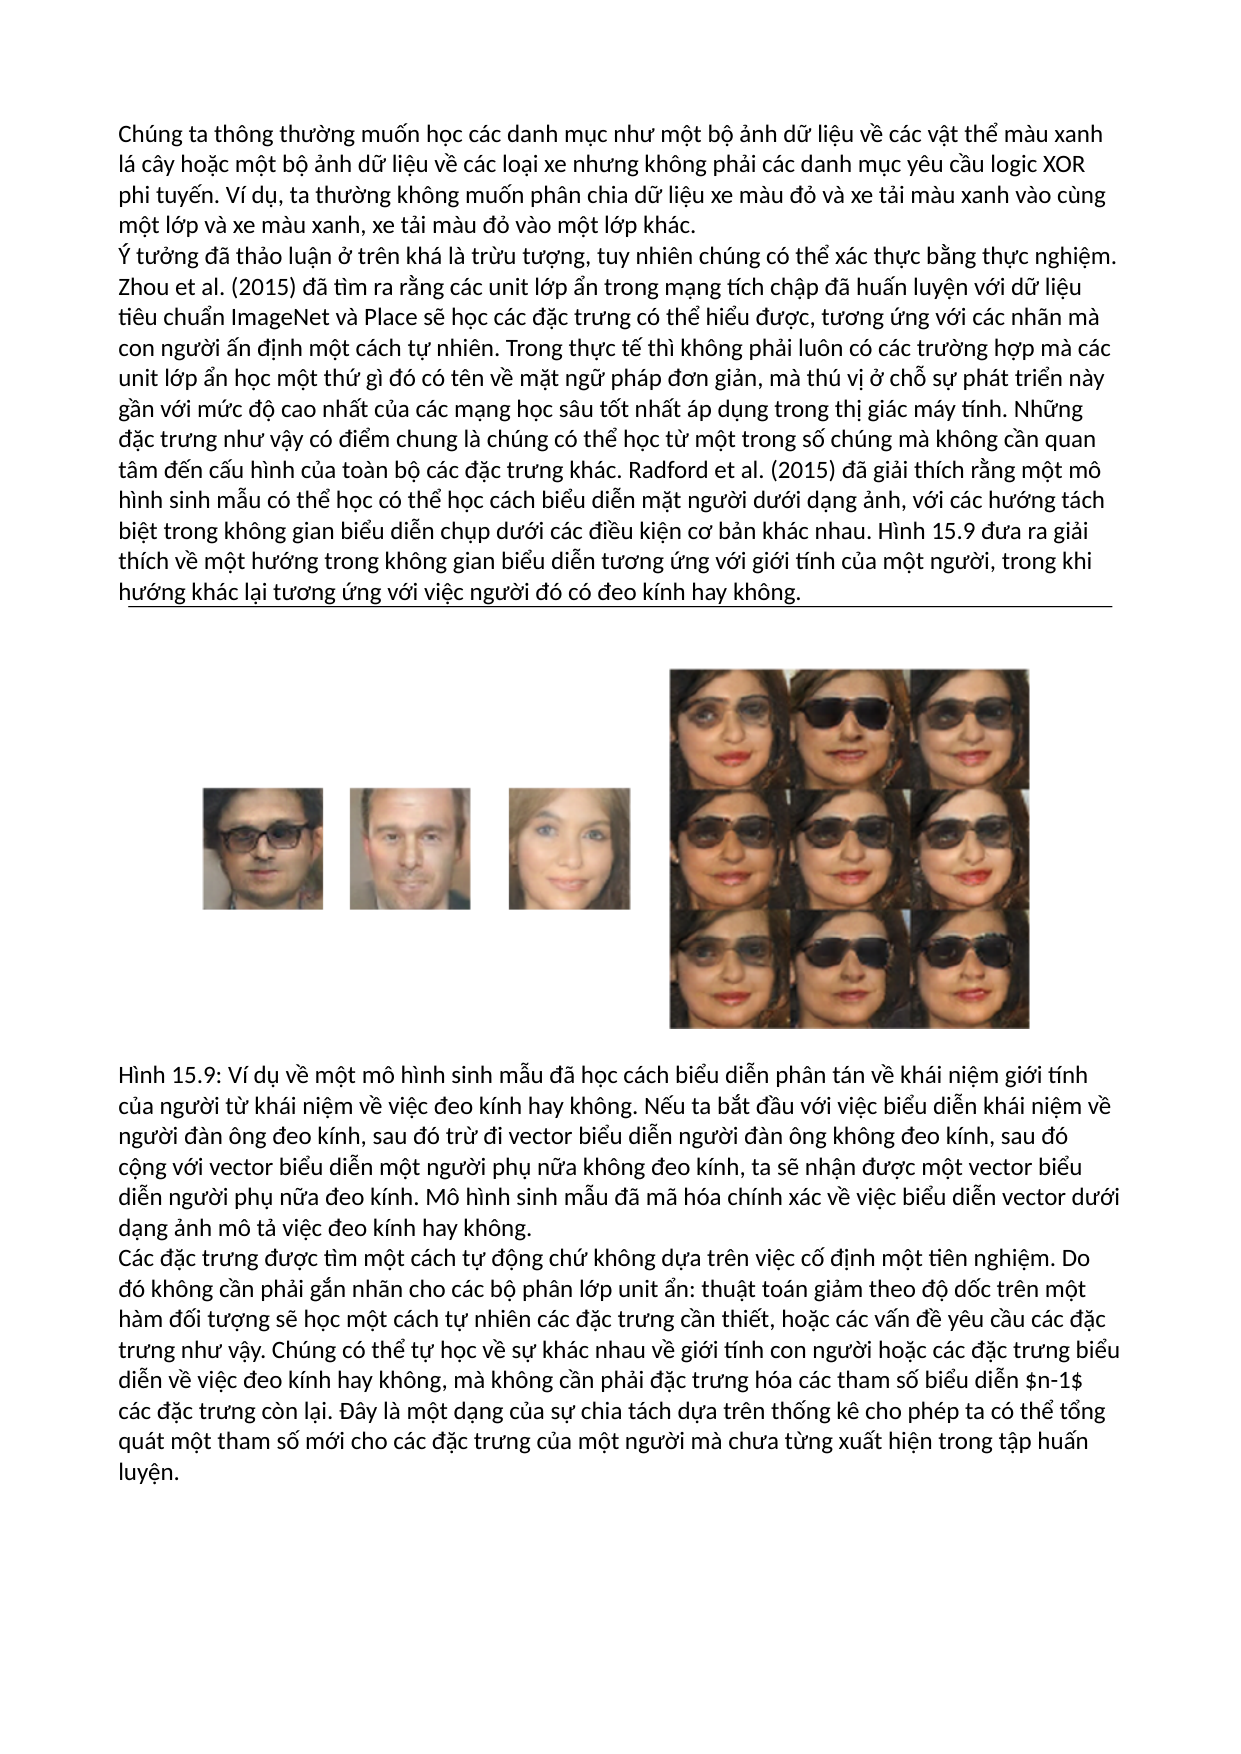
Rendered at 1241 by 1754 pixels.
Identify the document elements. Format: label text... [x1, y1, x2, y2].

text Hình 15.9: Ví dụ về một mô hình sinh mẫu đã học cách biểu diễn phân tán về khái niệm giới tính của người từ khái niệm về việc đeo kính hay không. Nếu ta bắt đầu với việc biểu diễn khái niệm về người đàn ông đeo kính, sau đó trừ đi vector biểu diễn người đàn ông không đeo kính, sau đó cộng với vector biểu diễn một người phụ nữa không đeo kính, ta sẽ nhận được một vector biểu diễn người phụ nữa đeo kính. Mô hình sinh mẫu đã mã hóa chính xác về việc biểu diễn vector dưới dạng ảnh mô tả việc đeo kính hay không. [118, 1059, 1122, 1242]
text Chúng ta thông thường muốn học các danh mục như một bộ ảnh dữ liệu về các vật thể màu xanh lá cây hoặc một bộ ảnh dữ liệu về các loại xe nhưng không phải các danh mục yêu cầu logic XOR phi tuyến. Ví dụ, ta thường không muốn phân chia dữ liệu xe màu đỏ và xe tải màu xanh vào cùng một lớp và xe màu xanh, xe tải màu đỏ vào một lớp khác. [118, 118, 1122, 240]
text Các đặc trưng được tìm một cách tự động chứ không dựa trên việc cố định một tiên nghiệm. Do đó không cần phải gắn nhãn cho các bộ phân lớp unit ẩn: thuật toán giảm theo độ dốc trên một hàm đối tượng sẽ học một cách tự nhiên các đặc trưng cần thiết, hoặc các vấn đề yêu cầu các đặc trưng như vậy. Chúng có thể tự học về sự khác nhau về giới tính con người hoặc các đặc trưng biểu diễn về việc đeo kính hay không, mà không cần phải đặc trưng hóa các tham số biểu diễn $n-1$ các đặc trưng còn lại. Đây là một dạng của sự chia tách dựa trên thống kê cho phép ta có thể tổng quát một tham số mới cho các đặc trưng của một người mà chưa từng xuất hiện trong tập huấn luyện. [118, 1242, 1122, 1487]
picture [127, 606, 1113, 1029]
text Ý tưởng đã thảo luận ở trên khá là trừu tượng, tuy nhiên chúng có thể xác thực bằng thực nghiệm. Zhou et al. (2015) đã tìm ra rằng các unit lớp ẩn trong mạng tích chập đã huấn luyện với dữ liệu tiêu chuẩn ImageNet và Place sẽ học các đặc trưng có thể hiểu được, tương ứng với các nhãn mà con người ấn định một cách tự nhiên. Trong thực tế thì không phải luôn có các trường hợp mà các unit lớp ẩn học một thứ gì đó có tên về mặt ngữ pháp đơn giản, mà thú vị ở chỗ sự phát triển này gần với mức độ cao nhất của các mạng học sâu tốt nhất áp dụng trong thị giác máy tính. Những đặc trưng như vậy có điểm chung là chúng có thể học từ một trong số chúng mà không cần quan tâm đến cấu hình của toàn bộ các đặc trưng khác. Radford et al. (2015) đã giải thích rằng một mô hình sinh mẫu có thể học có thể học cách biểu diễn mặt người dưới dạng ảnh, với các hướng tách biệt trong không gian biểu diễn chụp dưới các điều kiện cơ bản khác nhau. Hình 15.9 đưa ra giải thích về một hướng trong không gian biểu diễn tương ứng với giới tính của một người, trong khi hướng khác lại tương ứng với việc người đó có đeo kính hay không. [118, 240, 1122, 606]
